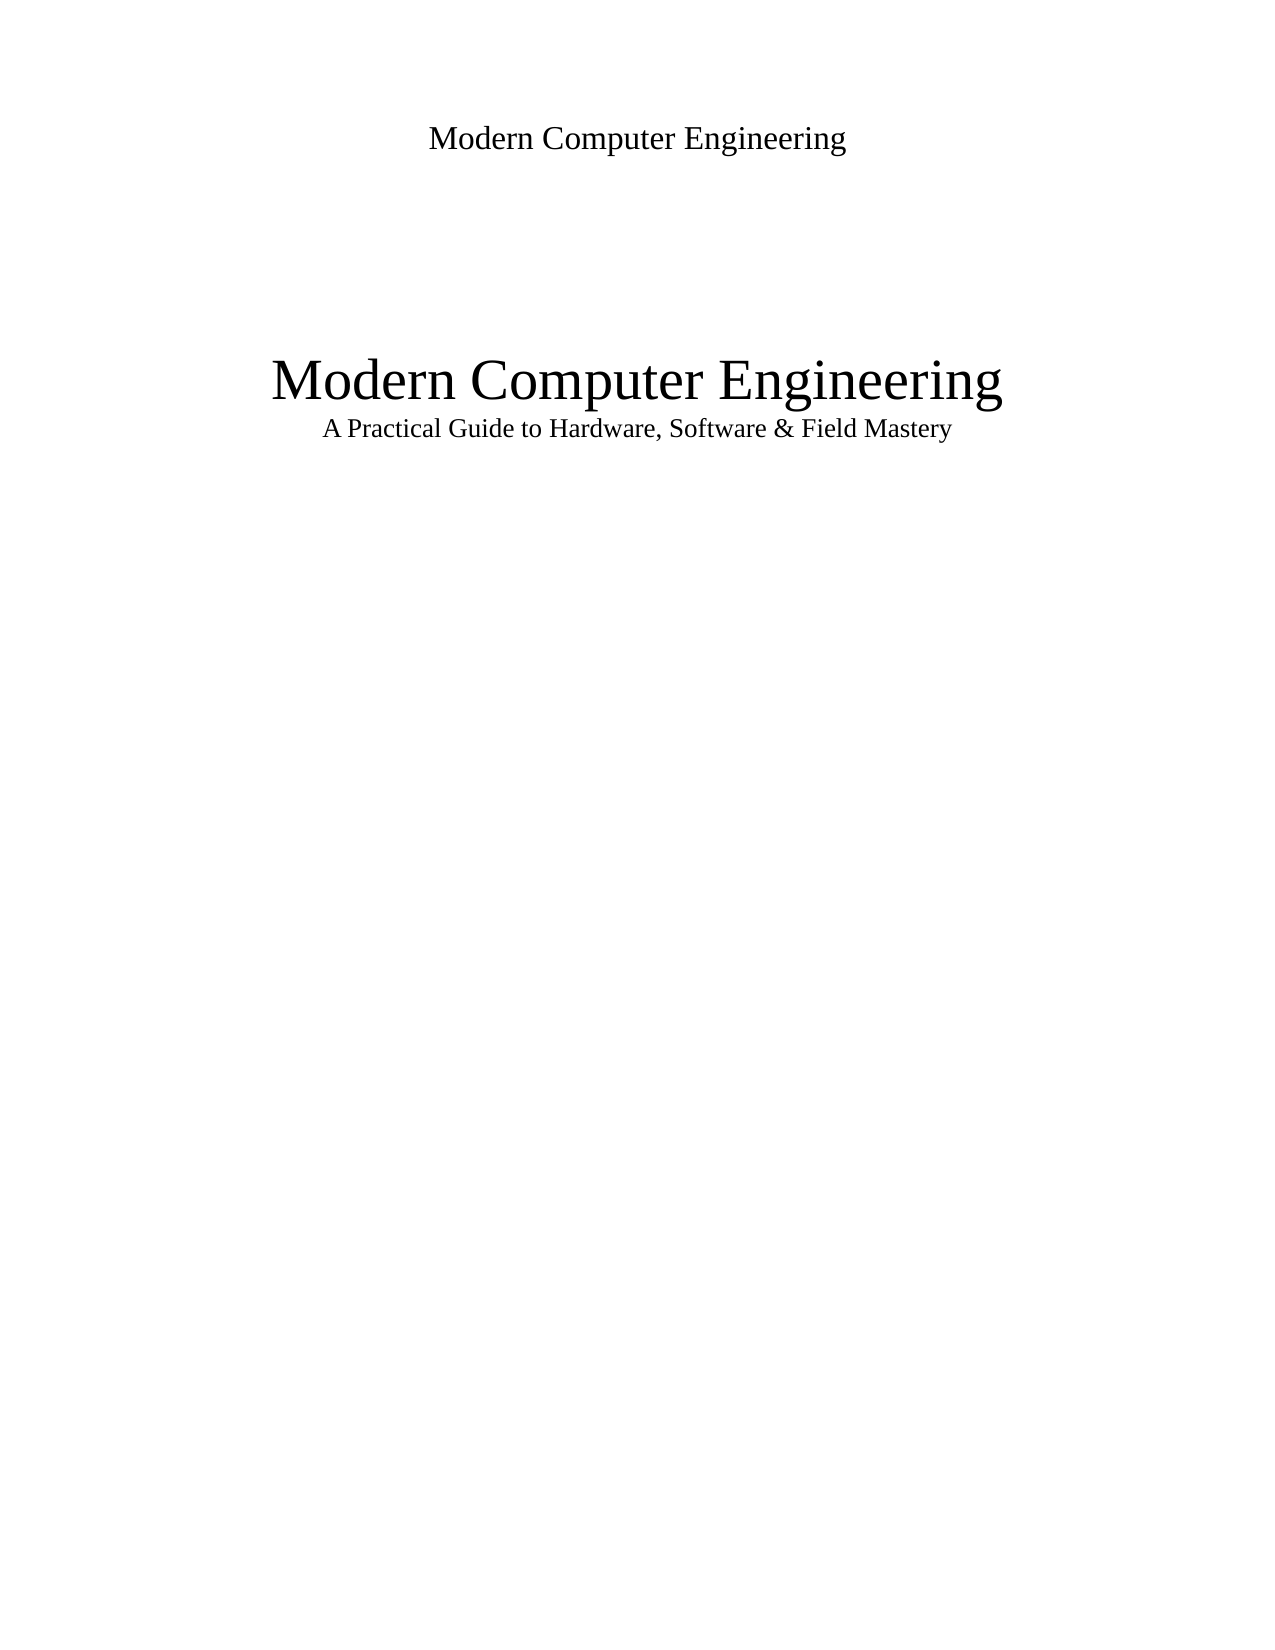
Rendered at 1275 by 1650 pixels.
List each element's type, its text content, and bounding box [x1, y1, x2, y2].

text Modern Computer Engineering [118, 345, 1157, 412]
text A Practical Guide to Hardware, Software & Field Mastery [118, 412, 1157, 443]
